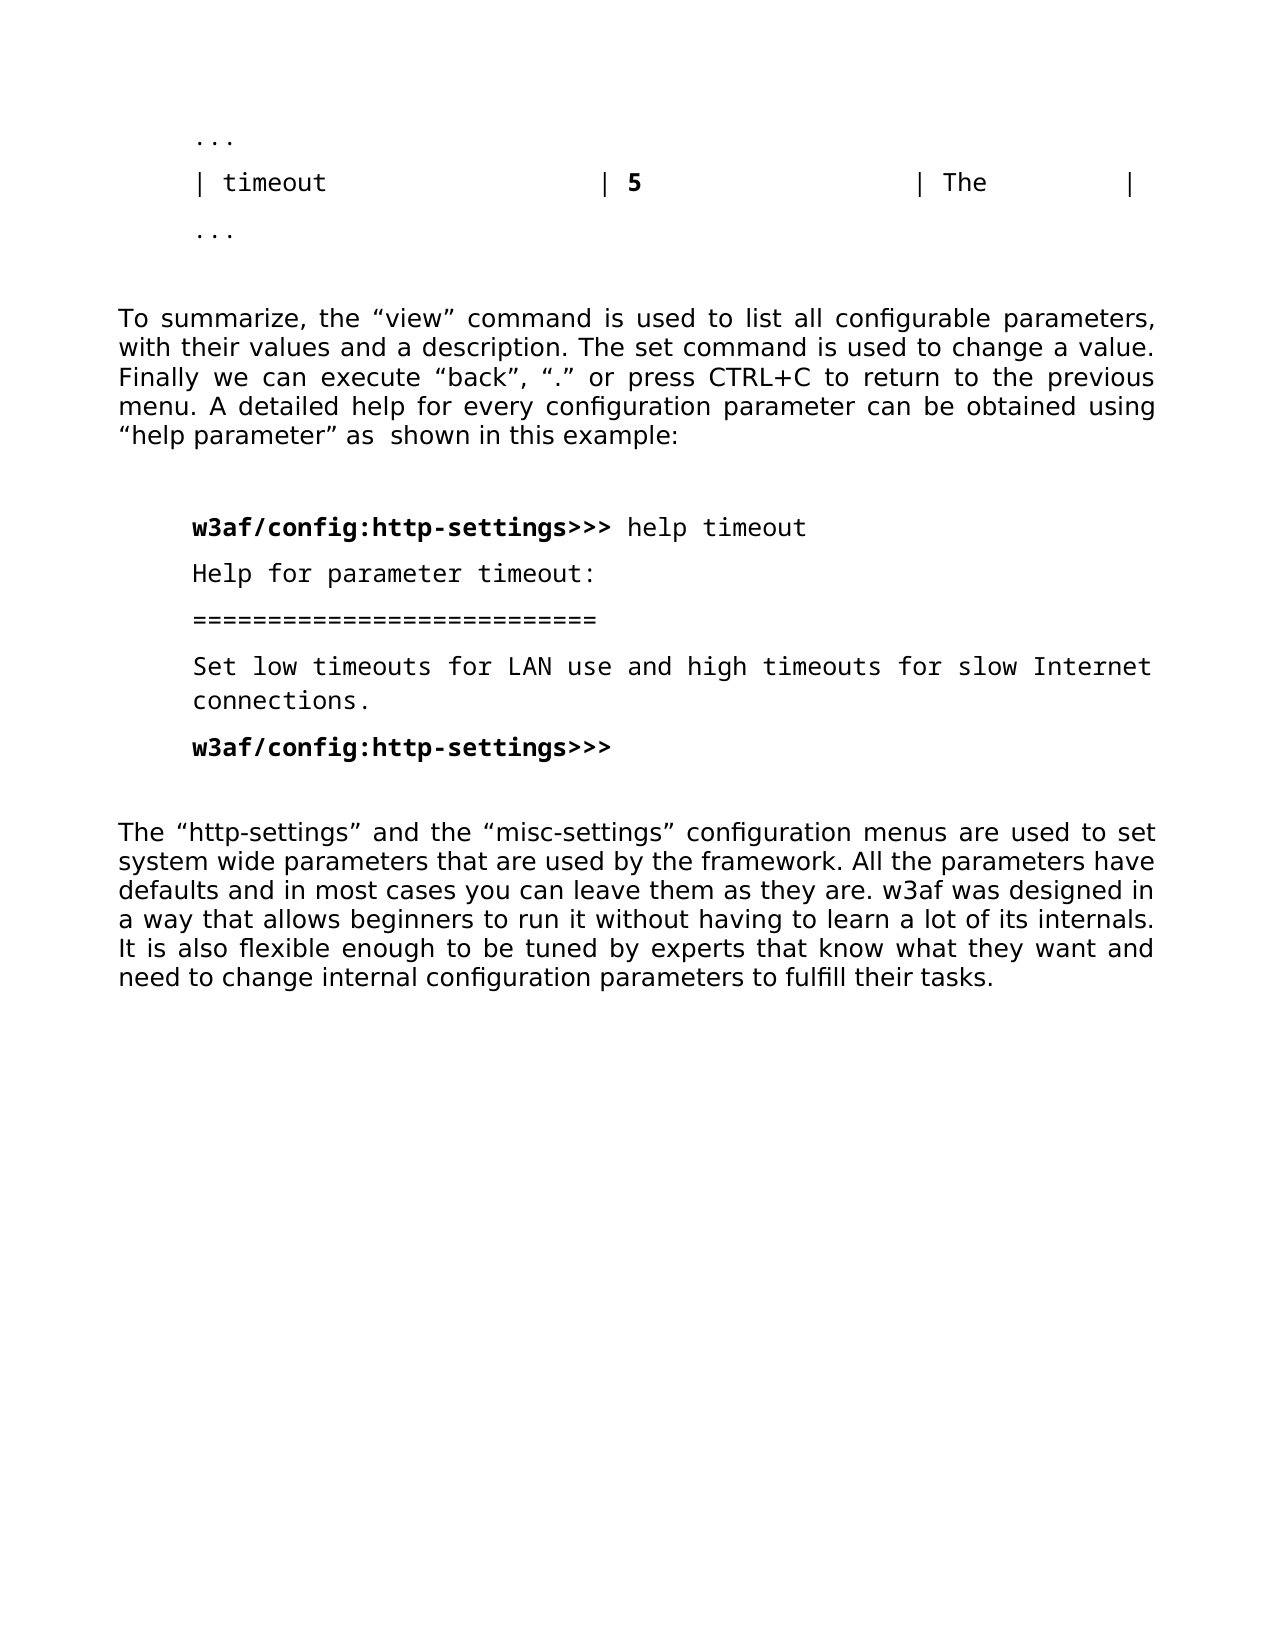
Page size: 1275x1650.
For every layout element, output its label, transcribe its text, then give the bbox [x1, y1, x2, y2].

text w3af/config:http-settings>>> [192, 729, 1157, 764]
text ... [192, 211, 1157, 245]
text =========================== [192, 602, 1157, 636]
text w3af/config:http-settings>>> help timeout [192, 509, 1157, 543]
text ... [192, 118, 1157, 152]
text The “http-settings” and the “misc-settings” configuration menus are used to set system wide parameters that are used by the framework. All the parameters have defaults and in most cases you can leave them as they are. w3af was designed in a way that allows beginners to run it without having to learn a lot of its internals. It is also flexible enough to be tuned by experts that know what they want and need to change internal configuration parameters to fulfill their tasks. [118, 818, 1157, 993]
text To summarize, the “view” command is used to list all configurable parameters, with their values and a description. The set command is used to change a value. Finally we can execute “back”, “.” or press CTRL+C to return to the previous menu. A detailed help for every configuration parameter can be obtained using “help parameter” as shown in this example: [118, 304, 1157, 450]
text | timeout | 5 | The | [192, 165, 1157, 199]
text Help for parameter timeout: [192, 556, 1157, 590]
text Set low timeouts for LAN use and high timeouts for slow Internet connections. [192, 649, 1157, 717]
